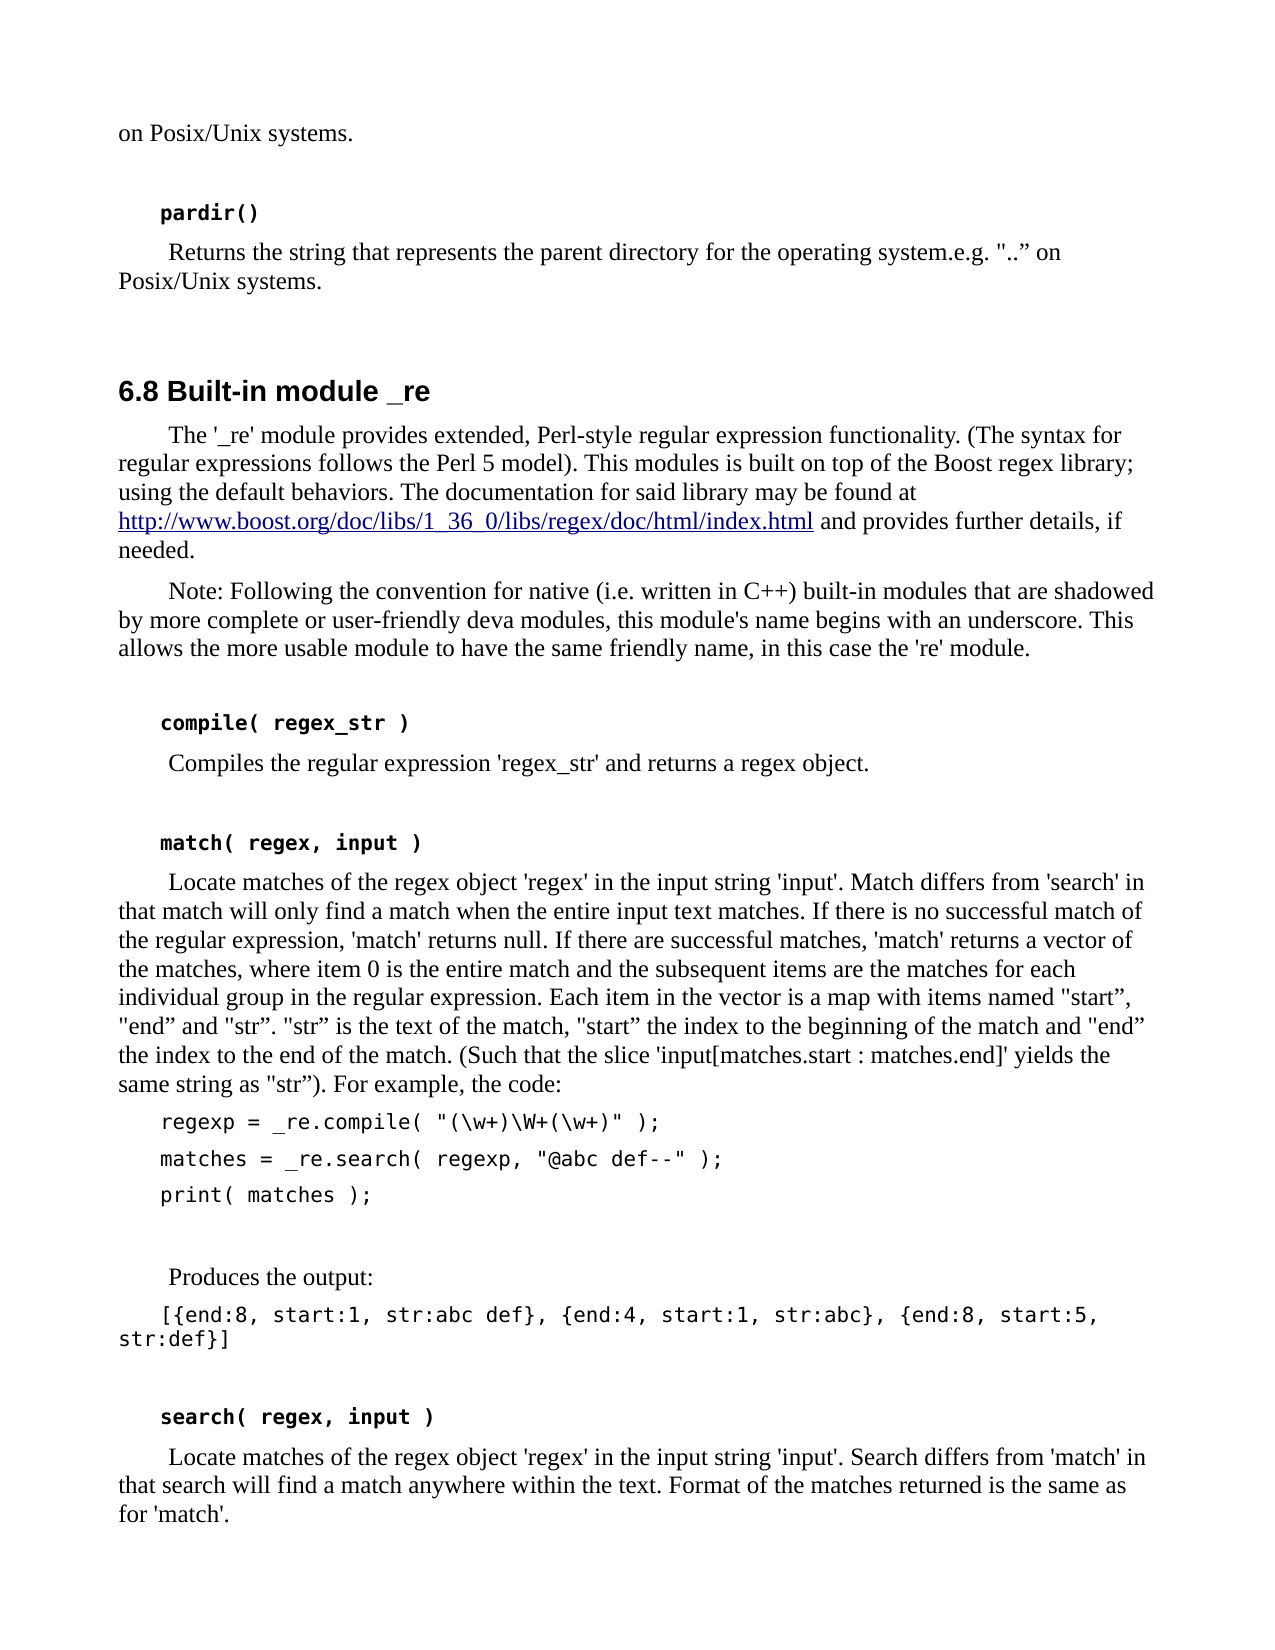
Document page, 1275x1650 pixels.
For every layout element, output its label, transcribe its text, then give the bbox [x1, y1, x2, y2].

text Compiles the regular expression 'regex_str' and returns a regex object. [118, 748, 1157, 777]
text Produces the output: [118, 1262, 1157, 1290]
text Note: Following the convention for native (i.e. written in C++) built-in modules that are shadowed by more complete or user-friendly deva modules, this module's name begins with an underscore. This allows the more usable module to have the same friendly name, in this case the 're' module. [118, 576, 1157, 662]
text pardir() [118, 201, 1157, 225]
text Returns the string that represents the parent directory for the operating system.e.g. "..” on Posix/Unix systems. [118, 237, 1157, 295]
text compile( regex_str ) [118, 711, 1157, 736]
subtitle 6.8 Built-in module _re [118, 374, 1157, 407]
text on Posix/Unix systems. [118, 118, 1157, 147]
text [{end:8, start:1, str:abc def}, {end:4, start:1, str:abc}, {end:8, start:5, str:def}] [118, 1303, 1157, 1351]
text Locate matches of the regex object 'regex' in the input string 'input'. Search differs from 'match' in that search will find a match anywhere within the text. Format of the matches returned is the same as for 'match'. [118, 1442, 1157, 1528]
text regexp = _re.compile( "(\w+)\W+(\w+)" ); [118, 1110, 1157, 1134]
text print( matches ); [118, 1183, 1157, 1208]
text match( regex, input ) [118, 831, 1157, 855]
text search( regex, input ) [118, 1405, 1157, 1429]
text The '_re' module provides extended, Perl-style regular expression functionality. (The syntax for regular expressions follows the Perl 5 model). This modules is built on top of the Boost regex library; using the default behaviors. The documentation for said library may be found at http://www.boost.org/doc/libs/1_36_0/libs/regex/doc/html/index.html and provides further details, if needed. [118, 420, 1157, 563]
text matches = _re.search( regexp, "@abc def--" ); [118, 1147, 1157, 1171]
text Locate matches of the regex object 'regex' in the input string 'input'. Match differs from 'search' in that match will only find a match when the entire input text matches. If there is no successful match of the regular expression, 'match' returns null. If there are successful matches, 'match' returns a vector of the matches, where item 0 is the entire match and the subsequent items are the matches for each individual group in the regular expression. Each item in the vector is a map with items named "start”, "end” and "str”. "str” is the text of the match, "start” the index to the beginning of the match and "end” the index to the end of the match. (Such that the slice 'input[matches.start : matches.end]' yields the same string as "str”). For example, the code: [118, 867, 1157, 1097]
